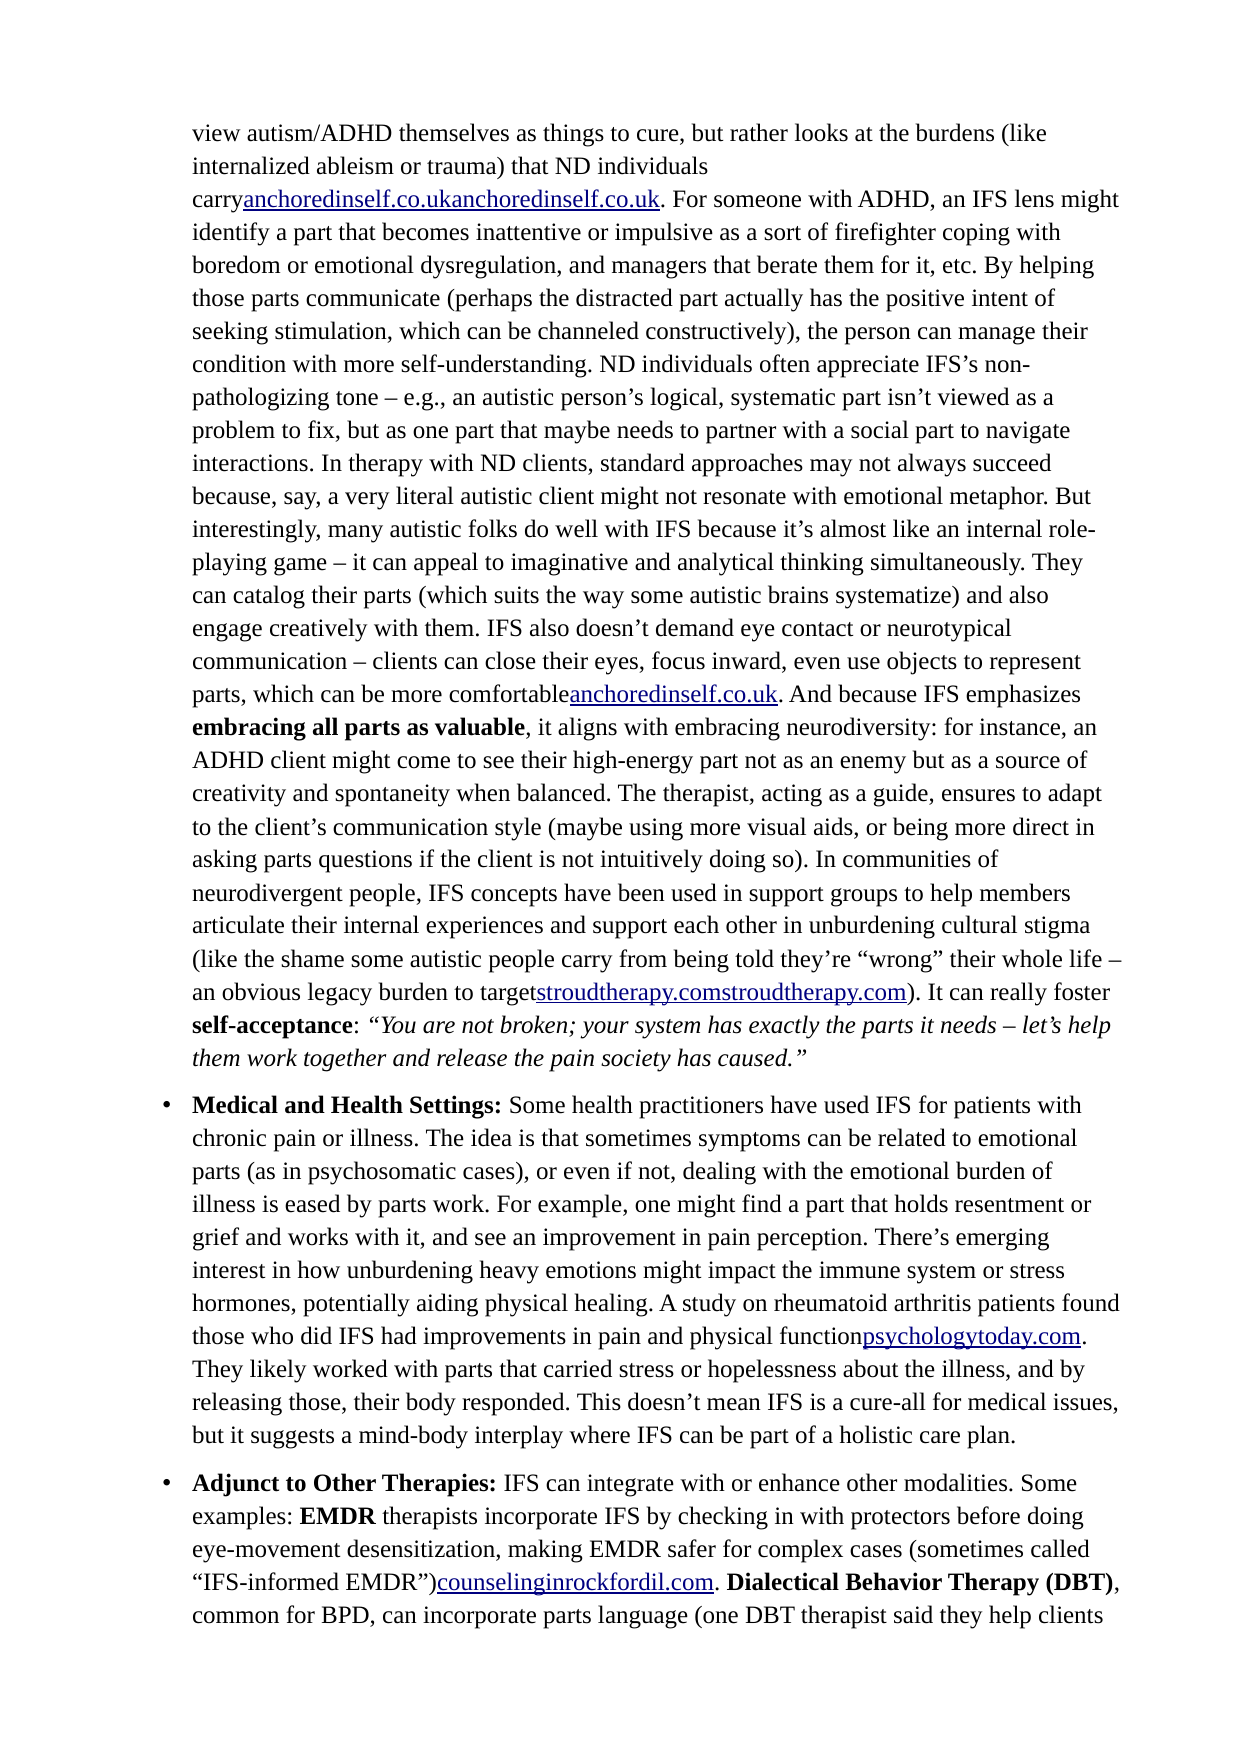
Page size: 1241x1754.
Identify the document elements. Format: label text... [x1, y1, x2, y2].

list Adjunct to Other Therapies: IFS can integrate with or enhance other modalities. Some examples: EMDR therapists incorporate IFS by checking in with protectors before doing eye-movement desensitization, making EMDR safer for complex cases (sometimes called “IFS-informed EMDR”)counselinginrockfordil.com. Dialectical Behavior Therapy (DBT), common for BPD, can incorporate parts language (one DBT therapist said they help clients [162, 1468, 1122, 1629]
list Medical and Health Settings: Some health practitioners have used IFS for patients with chronic pain or illness. The idea is that sometimes symptoms can be related to emotional parts (as in psychosomatic cases), or even if not, dealing with the emotional burden of illness is eased by parts work. For example, one might find a part that holds resentment or grief and works with it, and see an improvement in pain perception. There’s emerging interest in how unburdening heavy emotions might impact the immune system or stress hormones, potentially aiding physical healing. A study on rheumatoid arthritis patients found those who did IFS had improvements in pain and physical functionpsychologytoday.com. They likely worked with parts that carried stress or hopelessness about the illness, and by releasing those, their body responded. This doesn’t mean IFS is a cure-all for medical issues, but it suggests a mind-body interplay where IFS can be part of a holistic care plan. [162, 1090, 1122, 1449]
list view autism/ADHD themselves as things to cure, but rather looks at the burdens (like internalized ableism or trauma) that ND individuals carryanchoredinself.co.ukanchoredinself.co.uk. For someone with ADHD, an IFS lens might identify a part that becomes inattentive or impulsive as a sort of firefighter coping with boredom or emotional dysregulation, and managers that berate them for it, etc. By helping those parts communicate (perhaps the distracted part actually has the positive intent of seeking stimulation, which can be channeled constructively), the person can manage their condition with more self-understanding. ND individuals often appreciate IFS’s non-pathologizing tone – e.g., an autistic person’s logical, systematic part isn’t viewed as a problem to fix, but as one part that maybe needs to partner with a social part to navigate interactions. In therapy with ND clients, standard approaches may not always succeed because, say, a very literal autistic client might not resonate with emotional metaphor. But interestingly, many autistic folks do well with IFS because it’s almost like an internal role-playing game – it can appeal to imaginative and analytical thinking simultaneously. They can catalog their parts (which suits the way some autistic brains systematize) and also engage creatively with them. IFS also doesn’t demand eye contact or neurotypical communication – clients can close their eyes, focus inward, even use objects to represent parts, which can be more comfortableanchoredinself.co.uk. And because IFS emphasizes embracing all parts as valuable, it aligns with embracing neurodiversity: for instance, an ADHD client might come to see their high-energy part not as an enemy but as a source of creativity and spontaneity when balanced. The therapist, acting as a guide, ensures to adapt to the client’s communication style (maybe using more visual aids, or being more direct in asking parts questions if the client is not intuitively doing so). In communities of neurodivergent people, IFS concepts have been used in support groups to help members articulate their internal experiences and support each other in unburdening cultural stigma (like the shame some autistic people carry from being told they’re “wrong” their whole life – an obvious legacy burden to targetstroudtherapy.comstroudtherapy.com). It can really foster self-acceptance: “You are not broken; your system has exactly the parts it needs – let’s help them work together and release the pain society has caused.” [162, 118, 1122, 1071]
